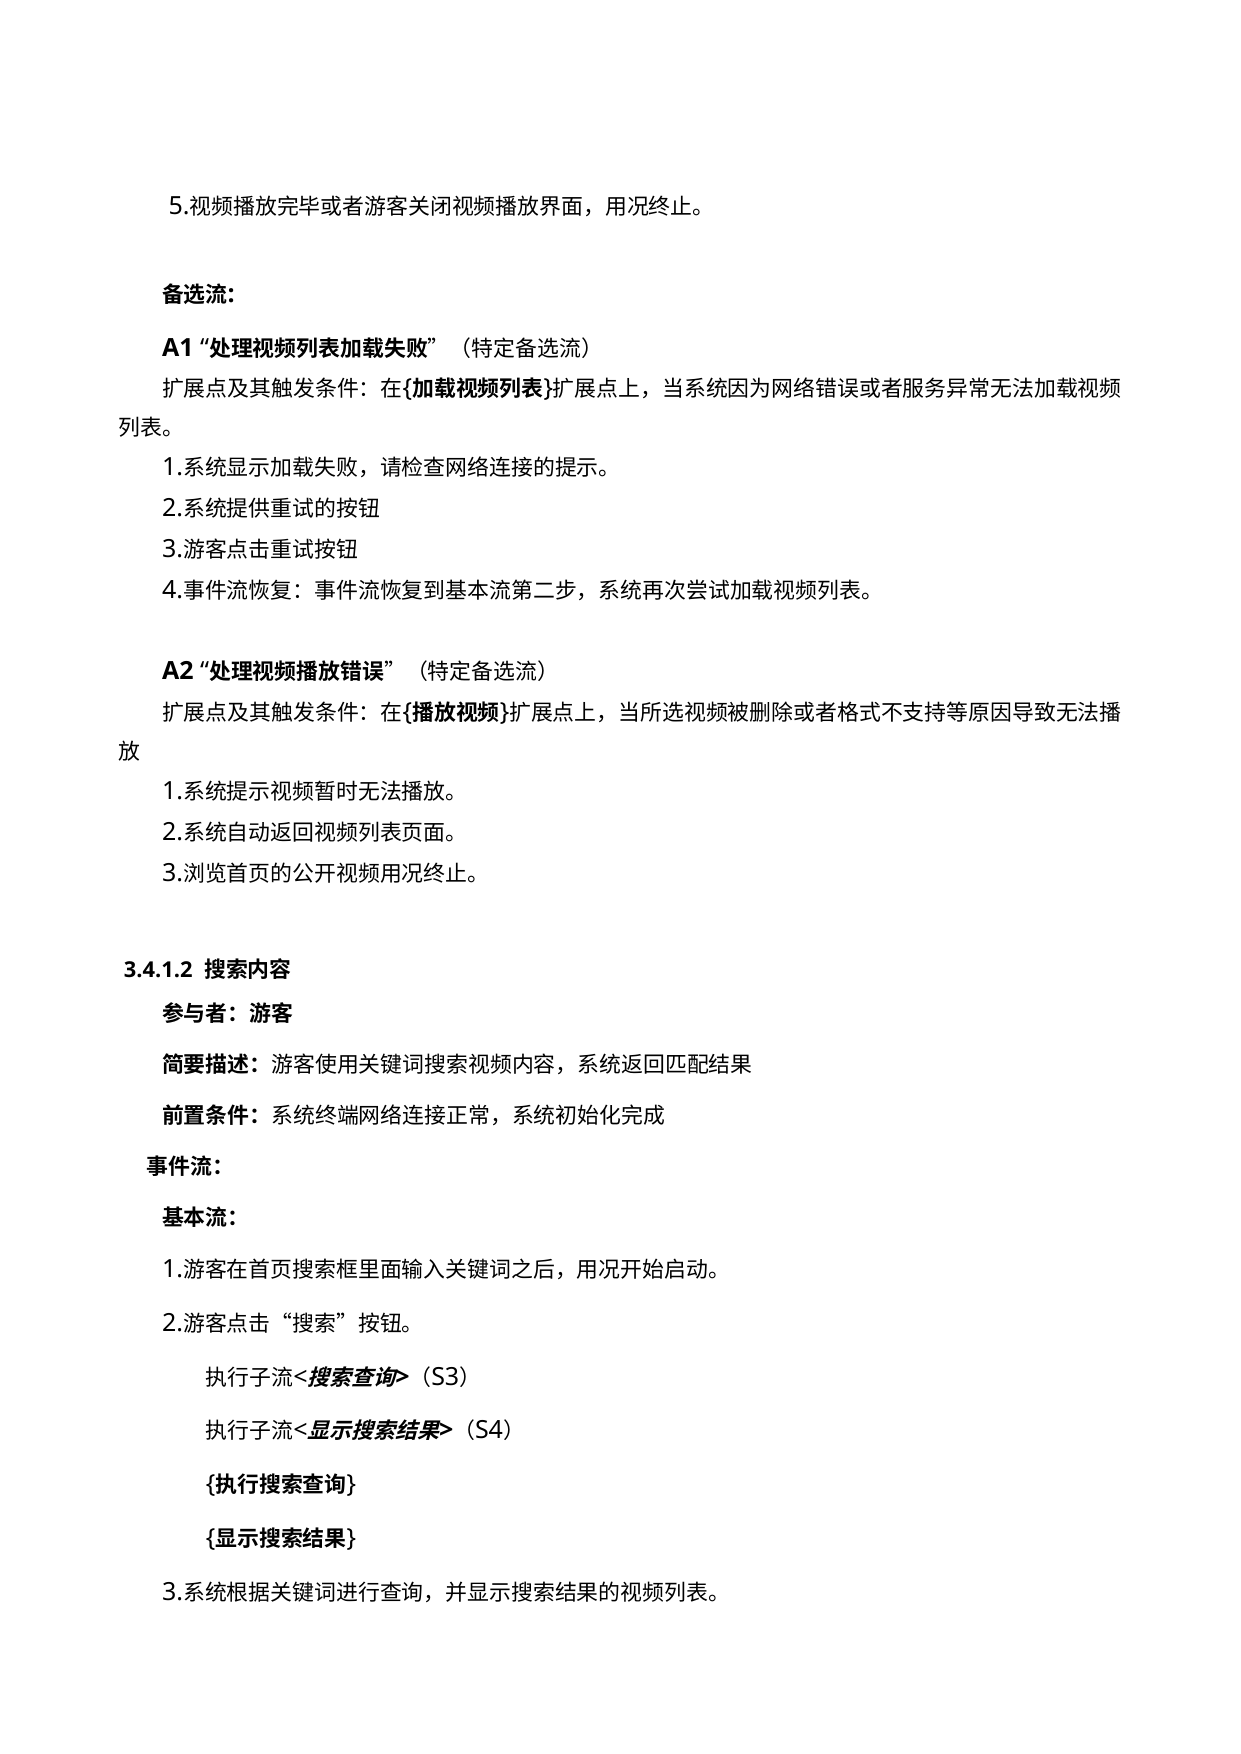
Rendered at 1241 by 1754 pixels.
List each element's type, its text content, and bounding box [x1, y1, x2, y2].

text 3.系统根据关键词进行查询，并显示搜索结果的视频列表。 [118, 1573, 1122, 1607]
text 参与者：游客 [118, 996, 1122, 1028]
text 简要描述：游客使用关键词搜索视频内容，系统返回匹配结果 [118, 1047, 1122, 1079]
text 事件流： [118, 1149, 1122, 1181]
text A1 “处理视频列表加载失败”（特定备选流） 扩展点及其触发条件：在{加载视频列表}扩展点上，当系统因为网络错误或者服务异常无法加载视频列表。 1.系统显示加载失败，请检查网络连接的提示。 2.系统提供重试的按钮 3.游客点击重试按钮 4.事件流恢复：事件流恢复到基本流第二步，系统再次尝试加载视频列表。 A2 “处理视频播放错误”（特定备选流） 扩展点及其触发条件：在{播放视频}扩展点上，当所选视频被删除或者格式不支持等原因导致无法播放 1.系统提示视频暂时无法播放。 2.系统自动返回视频列表页面。 3.浏览首页的公开视频用况终止。 [118, 329, 1122, 888]
text 2.游客点击“搜索”按钮。 [118, 1304, 1122, 1338]
text 5.视频播放完毕或者游客关闭视频播放界面，用况终止。 [118, 188, 1122, 222]
text {显示搜索结果} [118, 1519, 1122, 1553]
text 基本流： [118, 1200, 1122, 1232]
text 执行子流<显示搜索结果>（S4） [118, 1412, 1122, 1446]
text {执行搜索查询} [118, 1466, 1122, 1500]
text 备选流: [118, 275, 1122, 309]
text 执行子流<搜索查询>（S3） [118, 1358, 1122, 1392]
text 前置条件：系统终端网络连接正常，系统初始化完成 [118, 1098, 1122, 1130]
text 1.游客在首页搜索框里面输入关键词之后，用况开始启动。 [118, 1251, 1122, 1285]
subtitle 搜索内容 [118, 952, 1122, 983]
